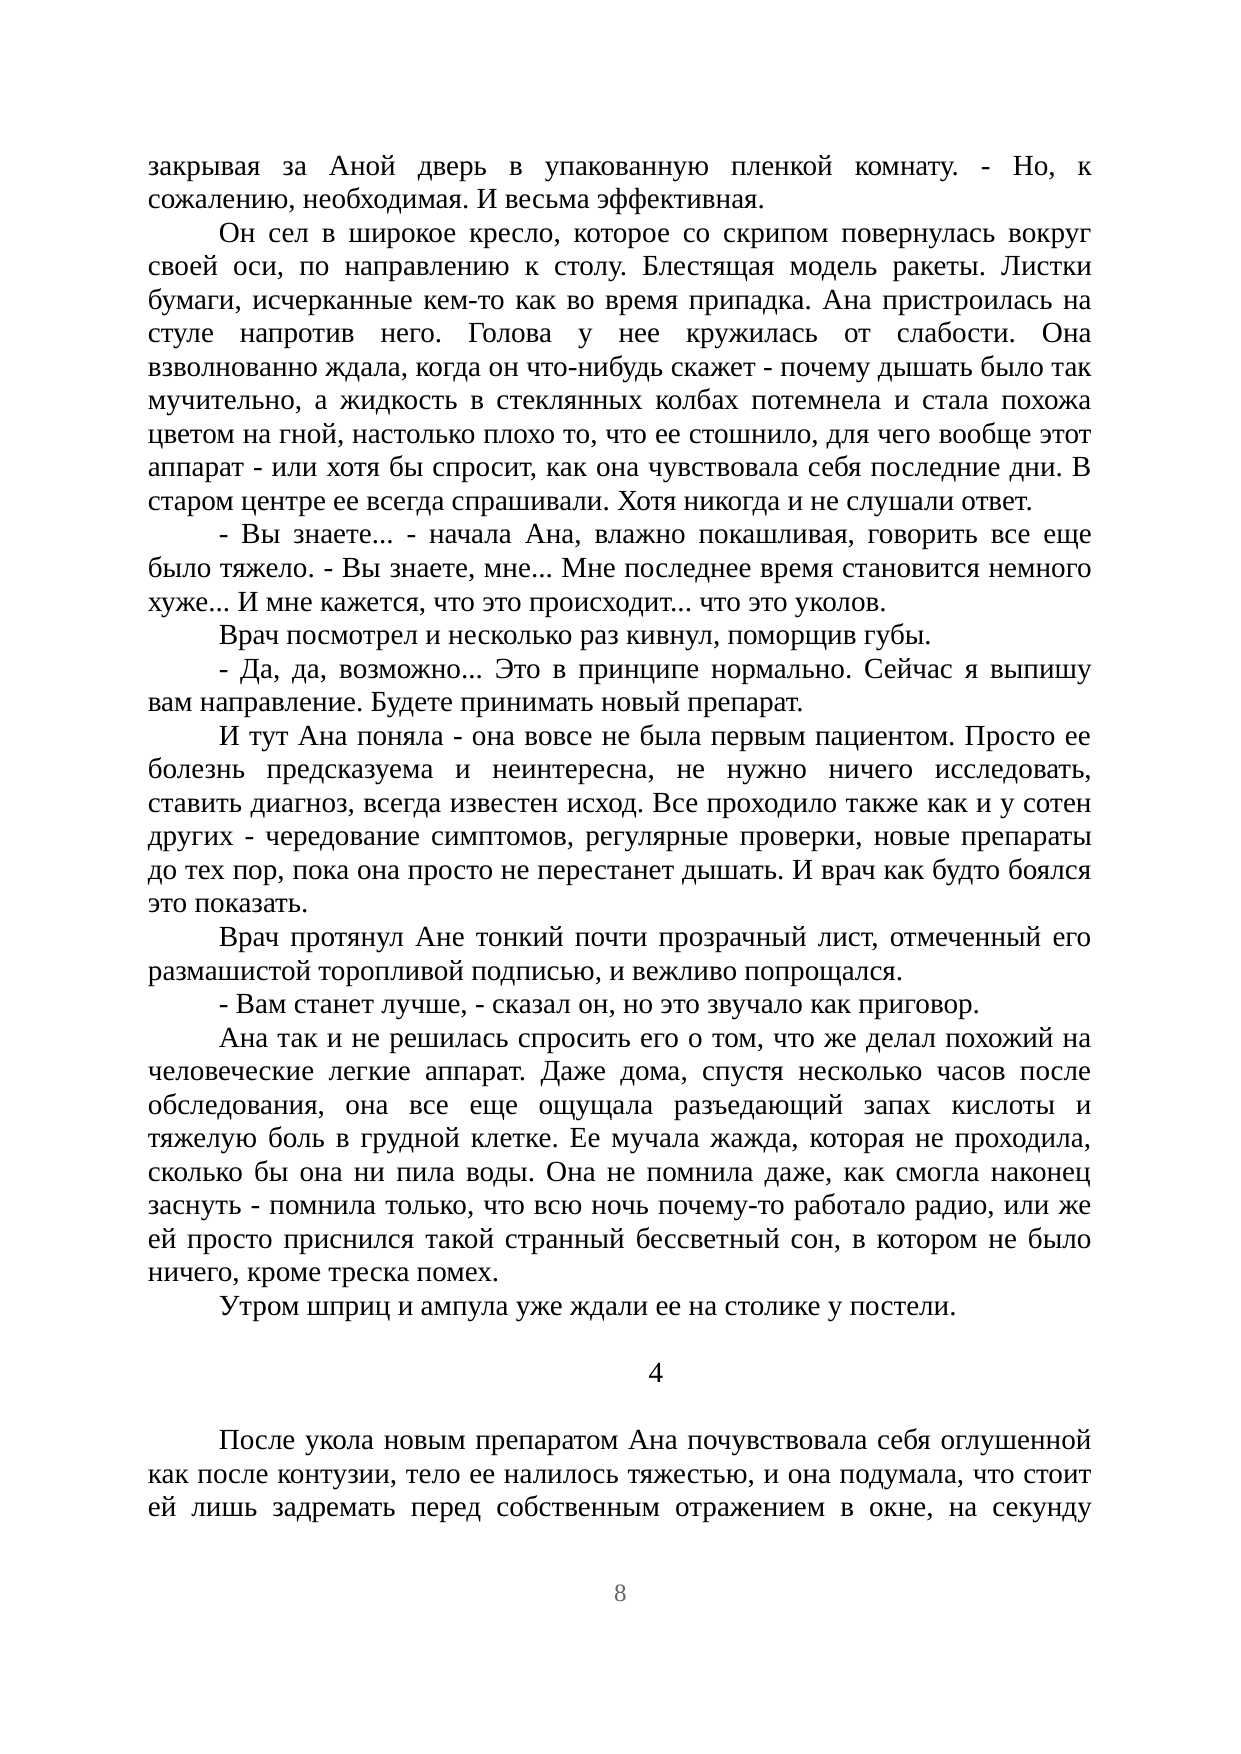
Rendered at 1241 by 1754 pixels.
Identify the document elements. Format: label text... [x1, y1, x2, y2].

text И тут Ана поняла - она вовсе не была первым пациентом. Просто ее болезнь предсказуема и неинтересна, не нужно ничего исследовать, ставить диагноз, всегда известен исход. Все проходило также как и у сотен других - чередование симптомов, регулярные проверки, новые препараты до тех пор, пока она просто не перестанет дышать. И врач как будто боялся это показать. [148, 718, 1093, 919]
text - Вам станет лучше, - сказал он, но это звучало как приговор. [148, 986, 1093, 1020]
text закрывая за Аной дверь в упакованную пленкой комнату. - Но, к сожалению, необходимая. И весьма эффективная. [148, 148, 1093, 215]
text Он сел в широкое кресло, которое со скрипом повернулась вокруг своей оси, по направлению к столу. Блестящая модель ракеты. Листки бумаги, исчерканные кем-то как во время припадка. Ана пристроилась на стуле напротив него. Голова у нее кружилась от слабости. Она взволнованно ждала, когда он что-нибудь скажет - почему дышать было так мучительно, а жидкость в стеклянных колбах потемнела и стала похожа цветом на гной, настолько плохо то, что ее стошнило, для чего вообще этот аппарат - или хотя бы спросит, как она чувствовала себя последние дни. В старом центре ее всегда спрашивали. Хотя никогда и не слушали ответ. [148, 215, 1093, 517]
text - Да, да, возможно... Это в принципе нормально. Сейчас я выпишу вам направление. Будете принимать новый препарат. [148, 651, 1093, 718]
text Ана так и не решилась спросить его о том, что же делал похожий на человеческие легкие аппарат. Даже дома, спустя несколько часов после обследования, она все еще ощущала разъедающий запах кислоты и тяжелую боль в грудной клетке. Ее мучала жажда, которая не проходила, сколько бы она ни пила воды. Она не помнила даже, как смогла наконец заснуть - помнила только, что всю ночь почему-то работало радио, или же ей просто приснился такой странный бессветный сон, в котором не было ничего, кроме треска помех. [148, 1020, 1093, 1288]
text Врач посмотрел и несколько раз кивнул, поморщив губы. [148, 617, 1093, 651]
text После укола новым препаратом Ана почувствовала себя оглушенной как после контузии, тело ее налилось тяжестью, и она подумала, что стоит ей лишь задремать перед собственным отражением в окне, на секунду [148, 1422, 1093, 1523]
text Утром шприц и ампула уже ждали ее на столике у постели. [148, 1288, 1093, 1322]
text 4 [148, 1355, 1093, 1389]
text Врач протянул Ане тонкий почти прозрачный лист, отмеченный его размашистой торопливой подписью, и вежливо попрощался. [148, 919, 1093, 986]
text - Вы знаете... - начала Ана, влажно покашливая, говорить все еще было тяжело. - Вы знаете, мне... Мне последнее время становится немного хуже... И мне кажется, что это происходит... что это уколов. [148, 517, 1093, 617]
